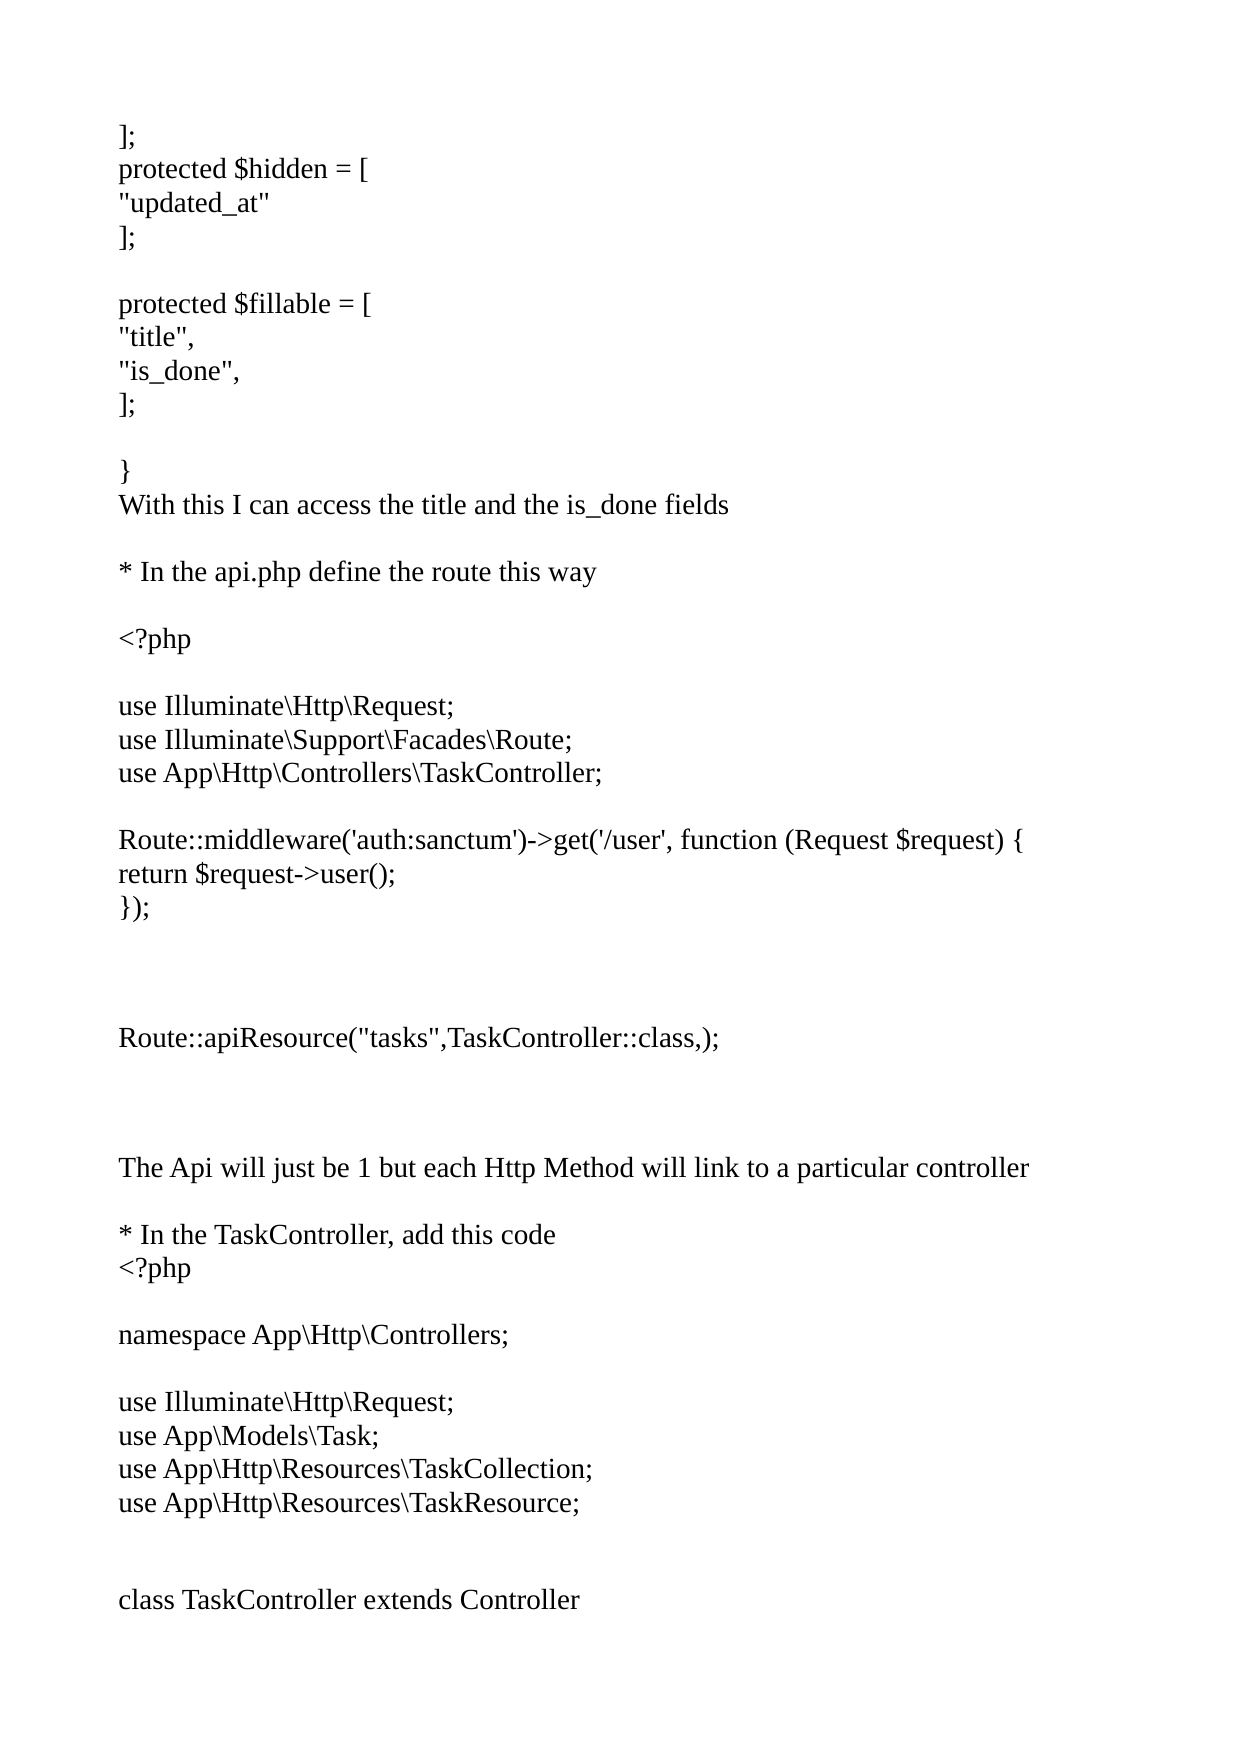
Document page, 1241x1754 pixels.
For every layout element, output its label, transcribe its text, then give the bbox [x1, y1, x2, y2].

text ]; [118, 386, 1122, 420]
text use Illuminate\Support\Facades\Route; [118, 722, 1122, 755]
text protected $hidden = [ [118, 152, 1122, 185]
text ]; [118, 118, 1122, 152]
text class TaskController extends Controller [118, 1582, 1122, 1615]
text ]; [118, 219, 1122, 252]
text namespace App\Http\Controllers; [118, 1317, 1122, 1351]
text With this I can access the title and the is_done fields [118, 487, 1122, 521]
text } [118, 453, 1122, 487]
text "is_done", [118, 353, 1122, 386]
text The Api will just be 1 but each Http Method will link to a particular controller [118, 1150, 1122, 1183]
text "title", [118, 319, 1122, 353]
text Route::apiResource("tasks",TaskController::class,); [118, 1020, 1122, 1053]
text <?php [118, 621, 1122, 655]
text protected $fillable = [ [118, 286, 1122, 319]
text use App\Http\Resources\TaskCollection; [118, 1452, 1122, 1485]
text "updated_at" [118, 185, 1122, 219]
text Route::middleware('auth:sanctum')->get('/user', function (Request $request) { [118, 822, 1122, 856]
text use App\Http\Resources\TaskResource; [118, 1485, 1122, 1519]
text use Illuminate\Http\Request; [118, 1384, 1122, 1418]
text use App\Models\Task; [118, 1418, 1122, 1452]
text * In the TaskController, add this code [118, 1217, 1122, 1250]
text return $request->user(); [118, 856, 1122, 889]
text }); [118, 889, 1122, 923]
text use App\Http\Controllers\TaskController; [118, 755, 1122, 789]
text use Illuminate\Http\Request; [118, 688, 1122, 722]
text <?php [118, 1250, 1122, 1284]
text * In the api.php define the route this way [118, 554, 1122, 588]
